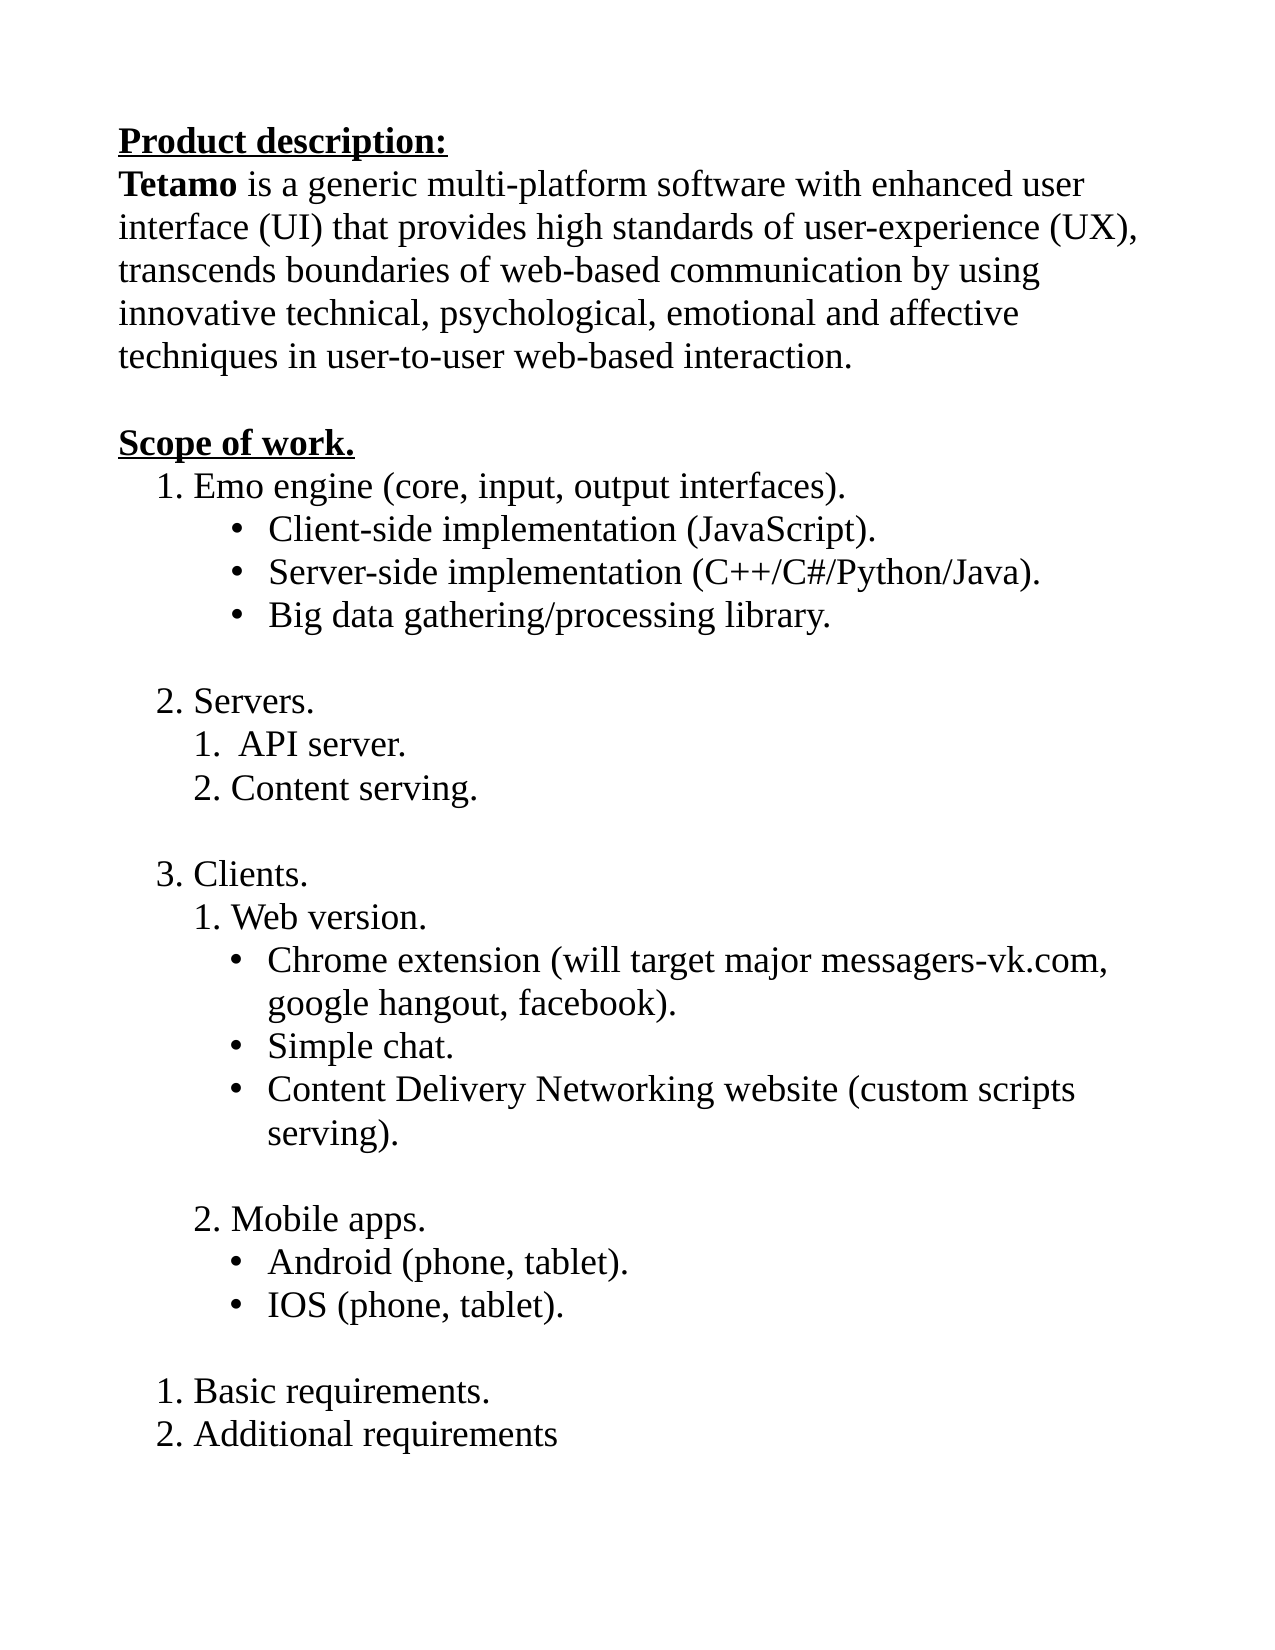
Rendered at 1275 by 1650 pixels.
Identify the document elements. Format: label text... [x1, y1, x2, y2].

list Mobile apps. [193, 1196, 1157, 1239]
text Scope of work. [118, 420, 1157, 463]
list Big data gathering/processing library. [231, 592, 1157, 636]
list Client-side implementation (JavaScript). [231, 506, 1157, 549]
list Content serving. [193, 765, 1157, 808]
list Web version. [193, 894, 1157, 937]
list Basic requirements. [156, 1369, 1157, 1412]
list Simple chat. [229, 1024, 1157, 1067]
list Content Delivery Networking website (custom scripts serving). [229, 1067, 1157, 1153]
list Servers. [156, 679, 1157, 722]
list Chrome extension (will target major messagers-vk.com, google hangout, facebook). [229, 937, 1157, 1024]
list Emo engine (core, input, output interfaces). [156, 463, 1157, 506]
list Android (phone, tablet). [229, 1239, 1157, 1282]
list Additional requirements [156, 1412, 1157, 1455]
text Product description: [118, 118, 1157, 161]
text Tetamo is a generic multi-platform software with enhanced user interface (UI) that provides high standards of user-experience (UX), transcends boundaries of web-based communication by using innovative technical, psychological, emotional and affective techniques in user-to-user web-based interaction. [118, 161, 1157, 377]
list IOS (phone, tablet). [229, 1282, 1157, 1326]
list Clients. [156, 851, 1157, 894]
list API server. [193, 722, 1157, 765]
list Server-side implementation (C++/C#/Python/Java). [231, 549, 1157, 592]
